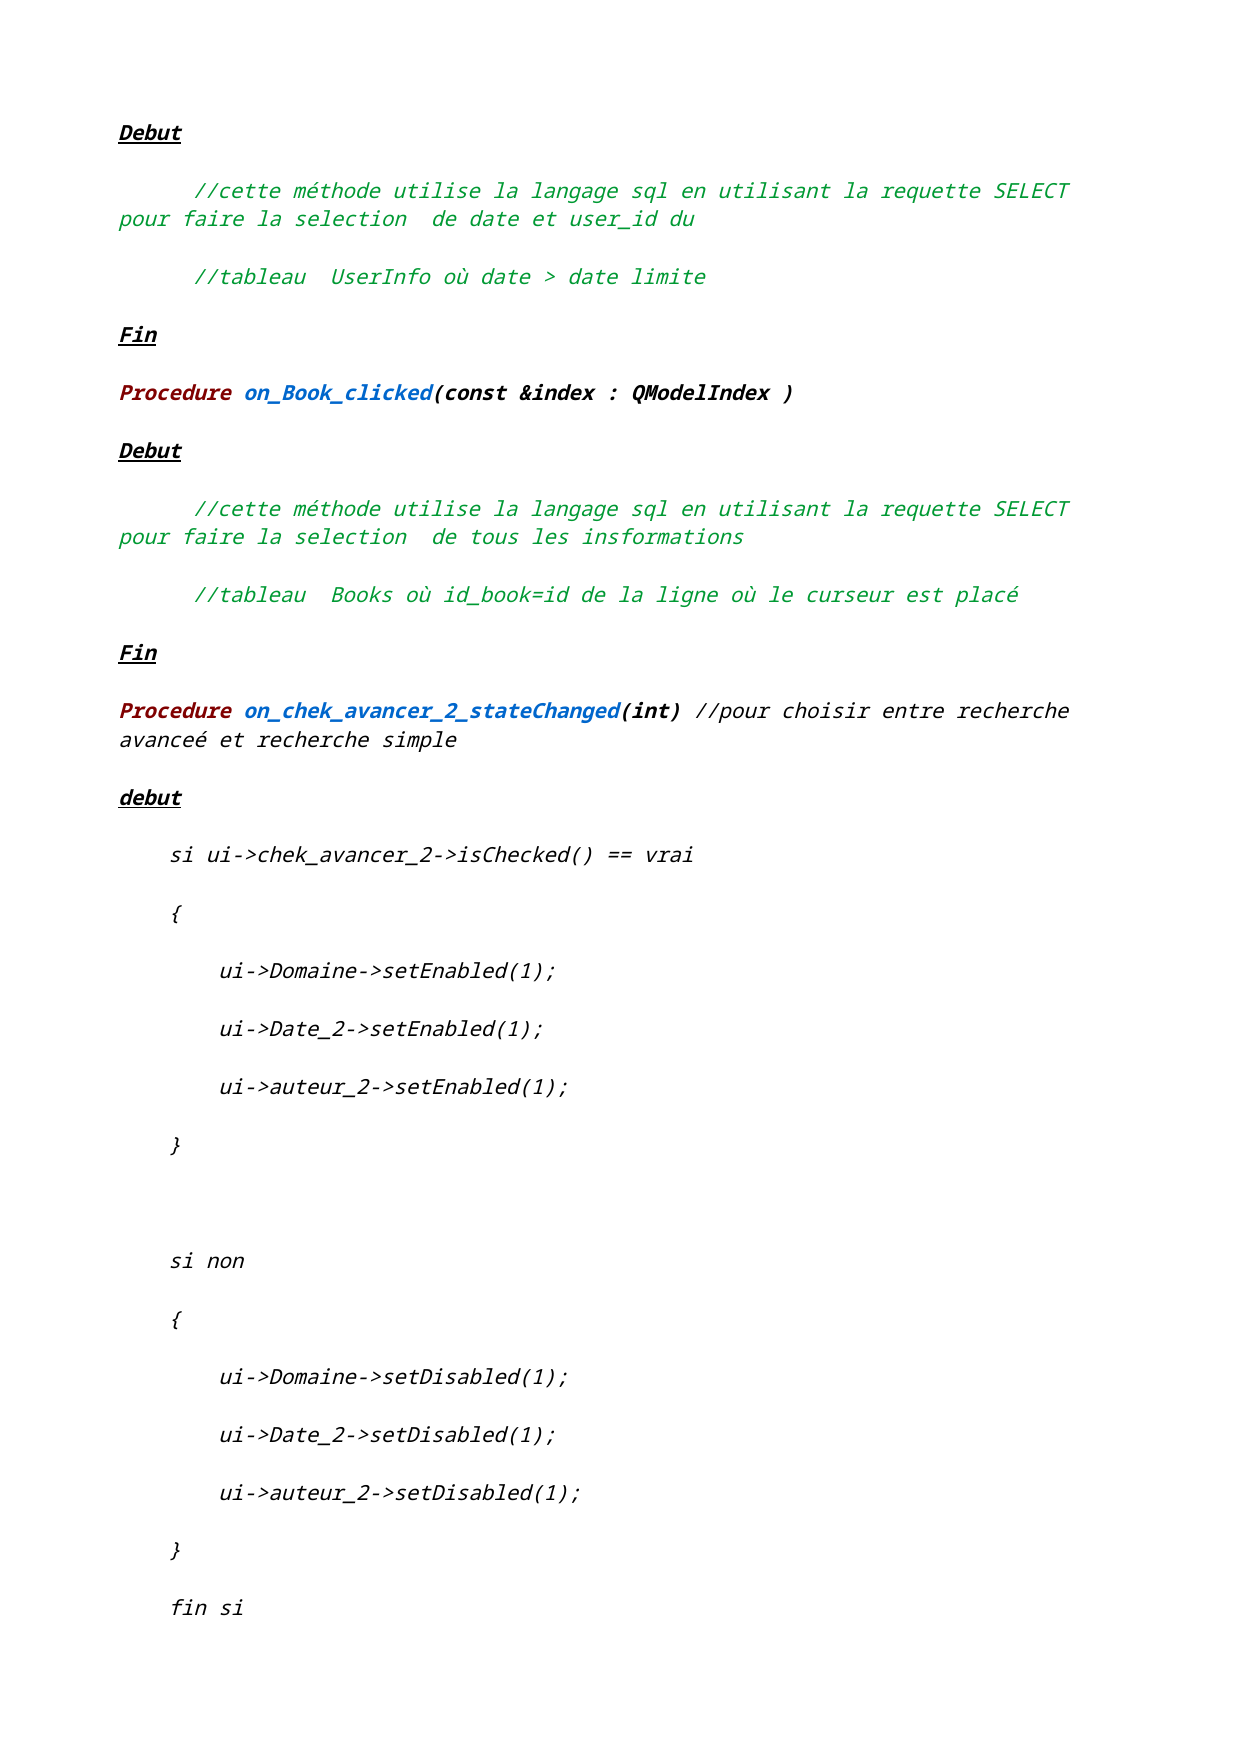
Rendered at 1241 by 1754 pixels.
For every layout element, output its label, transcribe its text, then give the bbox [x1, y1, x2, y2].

text debut [118, 783, 1122, 811]
text ui->Date_2->setDisabled(1); [118, 1420, 1122, 1448]
text ui->Domaine->setEnabled(1); [118, 956, 1122, 985]
text //cette méthode utilise la langage sql en utilisant la requette SELECT pour faire la selection de date et user_id du [118, 176, 1122, 233]
text si ui->chek_avancer_2->isChecked() == vrai [118, 841, 1122, 869]
text Debut [118, 436, 1122, 464]
text { [118, 898, 1122, 927]
text ui->auteur_2->setEnabled(1); [118, 1072, 1122, 1101]
text Debut [118, 118, 1122, 147]
text si non [118, 1246, 1122, 1274]
text //cette méthode utilise la langage sql en utilisant la requette SELECT pour faire la selection de tous les insformations [118, 494, 1122, 551]
text { [118, 1304, 1122, 1332]
text Procedure on_chek_avancer_2_stateChanged(int) //pour choisir entre recherche avanceé et recherche simple [118, 696, 1122, 753]
text fin si [118, 1593, 1122, 1622]
text ui->auteur_2->setDisabled(1); [118, 1478, 1122, 1506]
text ui->Domaine->setDisabled(1); [118, 1362, 1122, 1390]
text Fin [118, 320, 1122, 349]
text Fin [118, 638, 1122, 667]
text } [118, 1536, 1122, 1564]
text Procedure on_Book_clicked(const &index : QModelIndex ) [118, 378, 1122, 407]
text //tableau UserInfo où date > date limite [118, 262, 1122, 291]
text ui->Date_2->setEnabled(1); [118, 1014, 1122, 1043]
text //tableau Books où id_book=id de la ligne où le curseur est placé [118, 580, 1122, 609]
text } [118, 1130, 1122, 1158]
